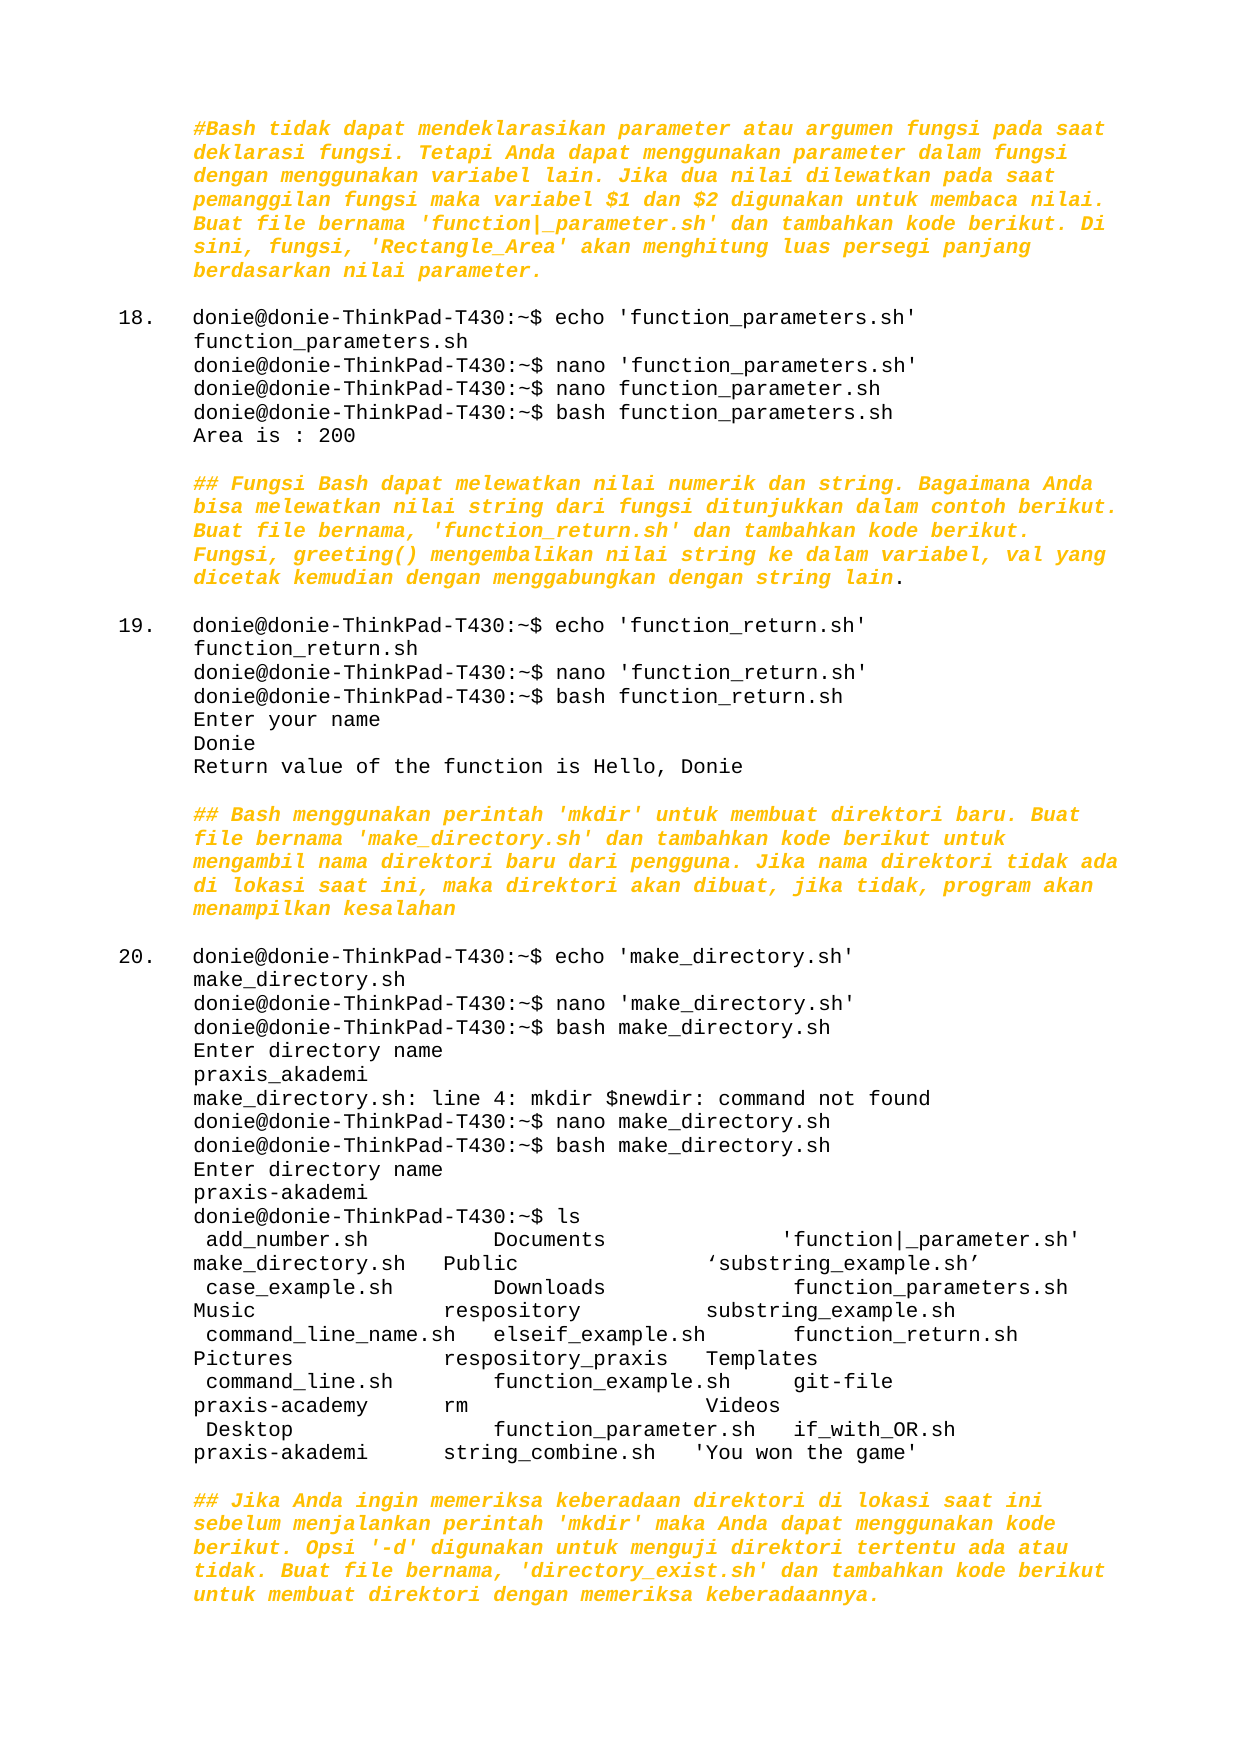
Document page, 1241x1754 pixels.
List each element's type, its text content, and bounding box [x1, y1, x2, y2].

text make_directory.sh [193, 969, 1122, 993]
text #Bash tidak dapat mendeklarasikan parameter atau argumen fungsi pada saat deklarasi fungsi. Tetapi Anda dapat menggunakan parameter dalam fungsi dengan menggunakan variabel lain. Jika dua nilai dilewatkan pada saat pemanggilan fungsi maka variabel $1 dan $2 digunakan untuk membaca nilai. Buat file bernama 'function|_parameter.sh' dan tambahkan kode berikut. Di sini, fungsi, 'Rectangle_Area' akan menghitung luas persegi panjang berdasarkan nilai parameter. [193, 118, 1122, 284]
text donie@donie-ThinkPad-T430:~$ nano 'make_directory.sh' [193, 993, 1122, 1017]
text 18. donie@donie-ThinkPad-T430:~$ echo 'function_parameters.sh' [118, 307, 1122, 331]
text command_line.sh function_example.sh git-file praxis-academy rm Videos [193, 1371, 1122, 1419]
text ## Jika Anda ingin memeriksa keberadaan direktori di lokasi saat ini sebelum menjalankan perintah 'mkdir' maka Anda dapat menggunakan kode berikut. Opsi '-d' digunakan untuk menguji direktori tertentu ada atau tidak. Buat file bernama, 'directory_exist.sh' dan tambahkan kode berikut untuk membuat direktori dengan memeriksa keberadaannya. [193, 1489, 1122, 1608]
text Desktop function_parameter.sh if_with_OR.sh praxis-akademi string_combine.sh 'You won the game' [193, 1419, 1122, 1466]
text Return value of the function is Hello, Donie [193, 757, 1122, 780]
text function_parameters.sh [193, 331, 1122, 354]
text add_number.sh Documents 'function|_parameter.sh' make_directory.sh Public ‘substring_example.sh’ [193, 1229, 1122, 1277]
text donie@donie-ThinkPad-T430:~$ bash function_parameters.sh [193, 402, 1122, 426]
text Enter directory name [193, 1040, 1122, 1064]
text praxis-akademi [193, 1182, 1122, 1206]
text Area is : 200 [193, 426, 1122, 449]
text Enter directory name [193, 1158, 1122, 1182]
text ## Fungsi Bash dapat melewatkan nilai numerik dan string. Bagaimana Anda bisa melewatkan nilai string dari fungsi ditunjukkan dalam contoh berikut. Buat file bernama, 'function_return.sh' dan tambahkan kode berikut. Fungsi, greeting() mengembalikan nilai string ke dalam variabel, val yang dicetak kemudian dengan menggabungkan dengan string lain. [193, 473, 1122, 591]
text donie@donie-ThinkPad-T430:~$ nano make_directory.sh [193, 1111, 1122, 1135]
text Donie [193, 733, 1122, 757]
text donie@donie-ThinkPad-T430:~$ nano 'function_parameters.sh' [193, 354, 1122, 378]
text function_return.sh [193, 638, 1122, 662]
text praxis_akademi [193, 1064, 1122, 1088]
text donie@donie-ThinkPad-T430:~$ nano 'function_return.sh' [193, 662, 1122, 686]
text donie@donie-ThinkPad-T430:~$ nano function_parameter.sh [193, 378, 1122, 402]
text make_directory.sh: line 4: mkdir $newdir: command not found [193, 1088, 1122, 1111]
text 20. donie@donie-ThinkPad-T430:~$ echo 'make_directory.sh' [118, 946, 1122, 969]
text donie@donie-ThinkPad-T430:~$ bash make_directory.sh [193, 1135, 1122, 1158]
text ## Bash menggunakan perintah 'mkdir' untuk membuat direktori baru. Buat file bernama 'make_directory.sh' dan tambahkan kode berikut untuk mengambil nama direktori baru dari pengguna. Jika nama direktori tidak ada di lokasi saat ini, maka direktori akan dibuat, jika tidak, program akan menampilkan kesalahan [193, 804, 1122, 922]
text donie@donie-ThinkPad-T430:~$ ls [193, 1206, 1122, 1229]
text donie@donie-ThinkPad-T430:~$ bash function_return.sh [193, 686, 1122, 709]
text Enter your name [193, 709, 1122, 733]
text donie@donie-ThinkPad-T430:~$ bash make_directory.sh [193, 1017, 1122, 1040]
text 19. donie@donie-ThinkPad-T430:~$ echo 'function_return.sh' [118, 615, 1122, 638]
text command_line_name.sh elseif_example.sh function_return.sh Pictures respository_praxis Templates [193, 1324, 1122, 1371]
text case_example.sh Downloads function_parameters.sh Music respository substring_example.sh [193, 1277, 1122, 1324]
